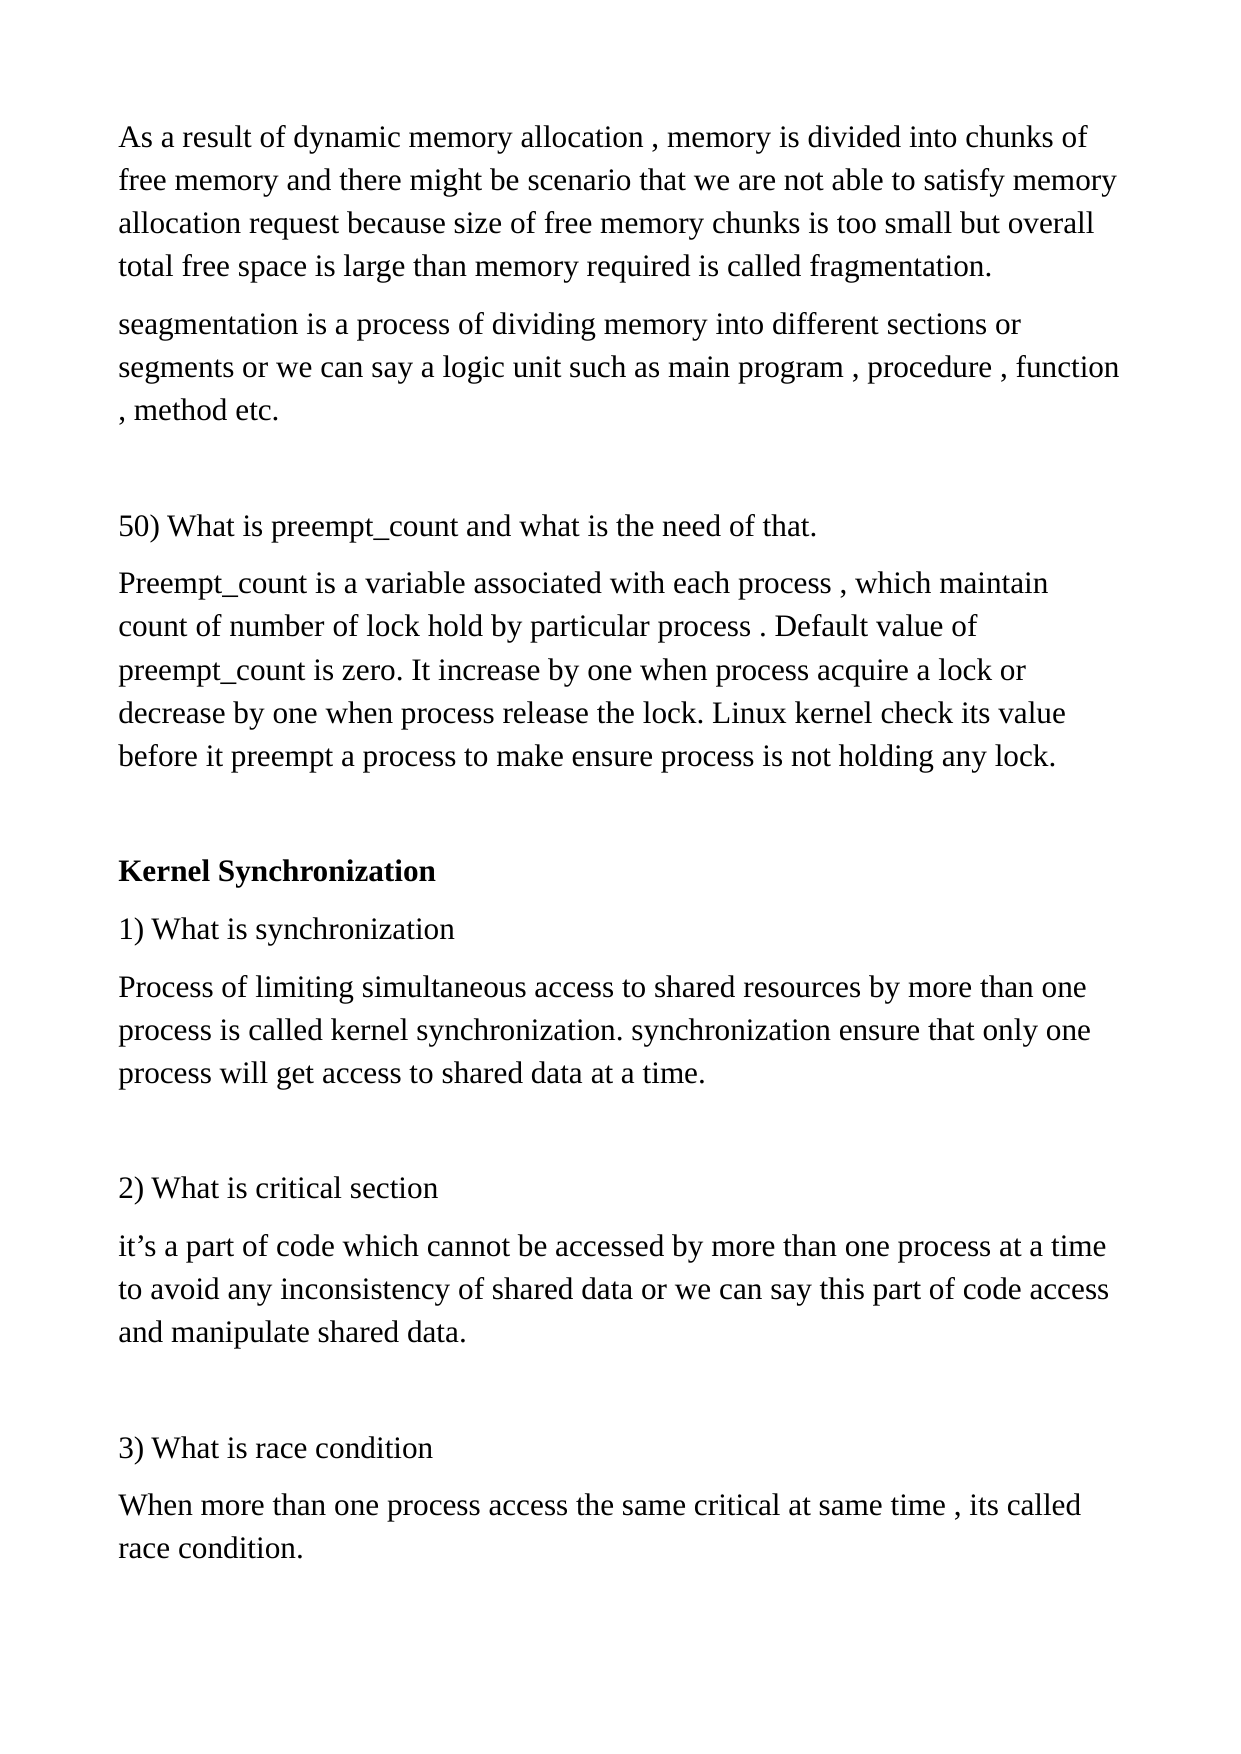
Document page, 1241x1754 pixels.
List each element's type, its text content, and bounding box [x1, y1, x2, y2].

text When more than one process access the same critical at same time , its called race condition. [118, 1487, 1122, 1566]
text 2) What is critical section [118, 1169, 1122, 1206]
text 50) What is preempt_count and what is the need of that. [118, 507, 1122, 543]
text As a result of dynamic memory allocation , memory is divided into chunks of free memory and there might be scenario that we are not able to satisfy memory allocation request because size of free memory chunks is too small but overall total free space is large than memory required is called fragmentation. [118, 118, 1122, 283]
text Kernel Synchronization [118, 852, 1122, 888]
text Preempt_count is a variable associated with each process , which maintain count of number of lock hold by particular process . Default value of preempt_count is zero. It increase by one when process acquire a lock or decrease by one when process release the lock. Linux kernel check its value before it preempt a process to make ensure process is not holding any lock. [118, 564, 1122, 773]
text Process of limiting simultaneous access to shared resources by more than one process is called kernel synchronization. synchronization ensure that only one process will get access to shared data at a time. [118, 968, 1122, 1090]
text seagmentation is a process of dividing memory into different sections or segments or we can say a logic unit such as main program , procedure , function , method etc. [118, 305, 1122, 427]
text 3) What is race condition [118, 1429, 1122, 1465]
text 1) What is synchronization [118, 910, 1122, 946]
text it’s a part of code which cannot be accessed by more than one process at a time to avoid any inconsistency of shared data or we can say this part of code access and manipulate shared data. [118, 1227, 1122, 1349]
